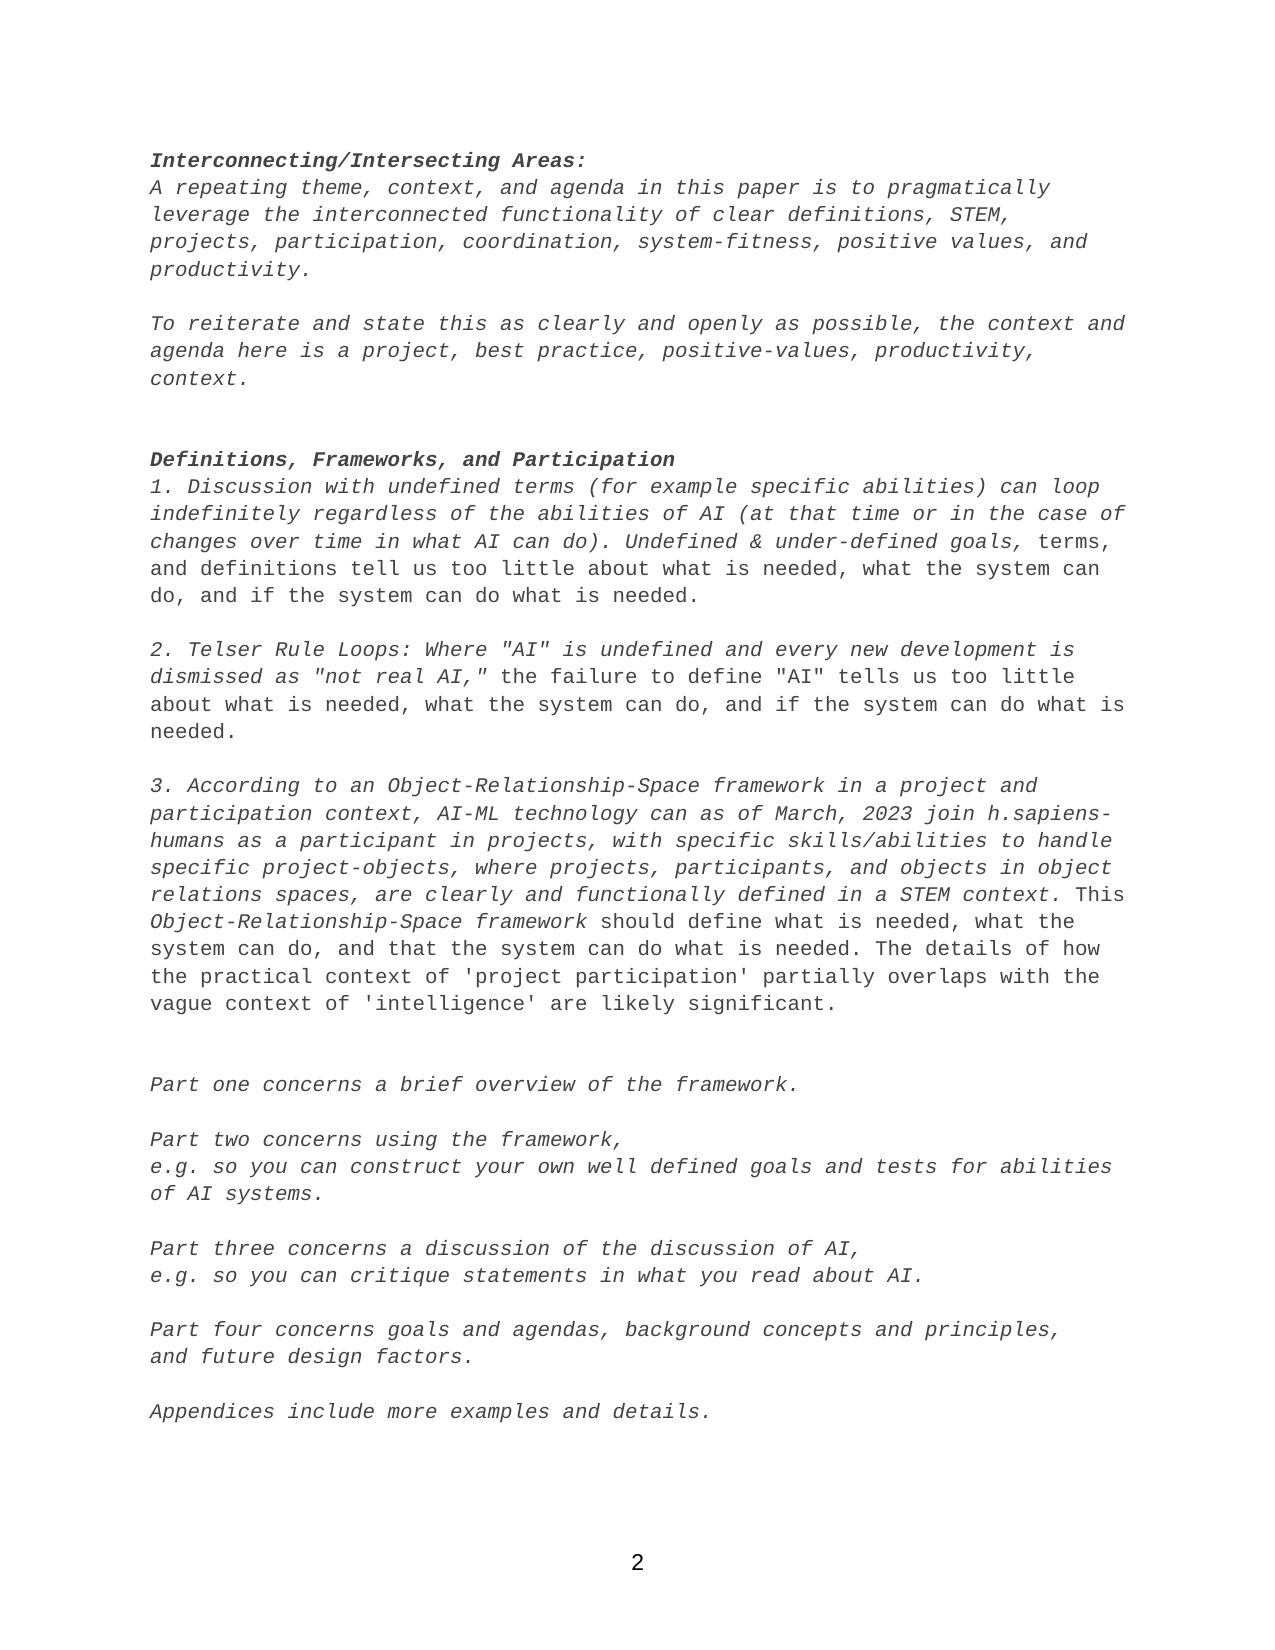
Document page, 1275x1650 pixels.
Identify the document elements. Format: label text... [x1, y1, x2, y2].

text e.g. so you can construct your own well defined goals and tests for abilities of AI systems. [150, 1156, 1125, 1207]
text Part two concerns using the framework, [150, 1129, 1125, 1152]
text Definitions, Frameworks, and Participation [150, 449, 1125, 473]
text A repeating theme, context, and agenda in this paper is to pragmatically leverage the interconnected functionality of clear definitions, STEM, projects, participation, coordination, system-fitness, positive values, and productivity. [150, 177, 1125, 282]
text Interconnecting/Intersecting Areas: [150, 150, 1125, 174]
text 2. Telser Rule Loops: Where "AI" is undefined and every new development is dismissed as "not real AI," the failure to define "AI" tells us too little about what is needed, what the system can do, and if the system can do what is needed. [150, 639, 1125, 744]
text e.g. so you can critique statements in what you read about AI. [150, 1265, 1125, 1288]
text 1. Discussion with undefined terms (for example specific abilities) can loop indefinitely regardless of the abilities of AI (at that time or in the case of changes over time in what AI can do). Undefined & under-defined goals, terms, and definitions tell us too little about what is needed, what the system can do, and if the system can do what is needed. [150, 476, 1125, 609]
text and future design factors. [150, 1346, 1125, 1370]
text 3. According to an Object-Relationship-Space framework in a project and participation context, AI-ML technology can as of March, 2023 join h.sapiens-humans as a participant in projects, with specific skills/abilities to handle specific project-objects, where projects, participants, and objects in object relations spaces, are clearly and functionally defined in a STEM context. This Object-Relationship-Space framework should define what is needed, what the system can do, and that the system can do what is needed. The details of how the practical context of 'project participation' partially overlaps with the vague context of 'intelligence' are likely significant. [150, 775, 1125, 1016]
text Part one concerns a brief overview of the framework. [150, 1074, 1125, 1098]
text Part three concerns a discussion of the discussion of AI, [150, 1237, 1125, 1261]
text Appendices include more examples and details. [150, 1401, 1125, 1424]
text To reiterate and state this as clearly and openly as possible, the context and agenda here is a project, best practice, positive-values, productivity, context. [150, 313, 1125, 391]
text Part four concerns goals and agendas, background concepts and principles, [150, 1319, 1125, 1343]
